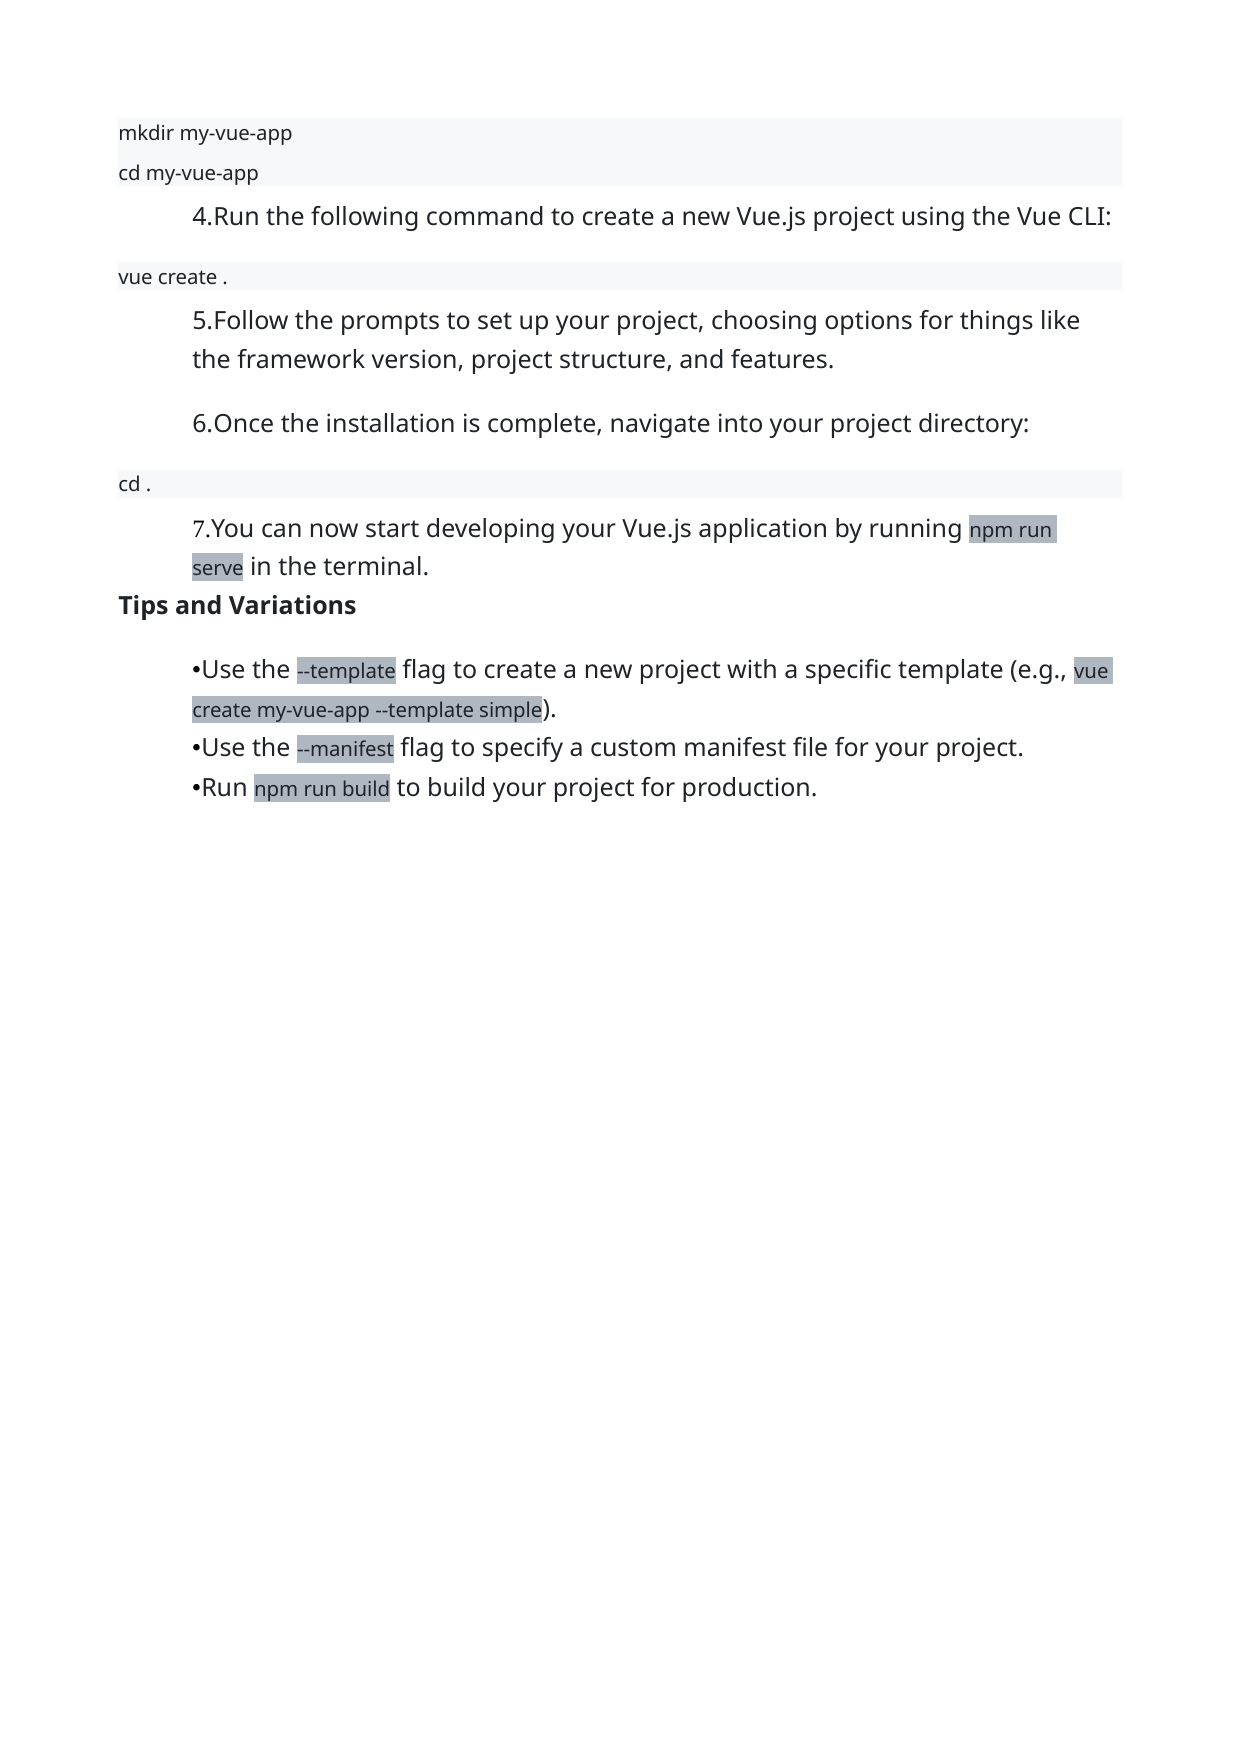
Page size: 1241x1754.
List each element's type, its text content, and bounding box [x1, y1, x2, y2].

text mkdir my-vue-app [118, 118, 1122, 146]
list Run npm run build to build your project for production. [118, 769, 1122, 803]
list Once the installation is complete, navigate into your project directory: [118, 406, 1122, 440]
list Follow the prompts to set up your project, choosing options for things like the framework version, project structure, and features. [118, 303, 1122, 376]
text vue create . [118, 262, 1122, 290]
text cd . [118, 470, 1122, 498]
list You can now start developing your Vue.js application by running npm run serve in the terminal. [118, 510, 1122, 582]
text Tips and Variations [118, 587, 1122, 622]
list Run the following command to create a new Vue.js project using the Vue CLI: [118, 198, 1122, 232]
list Use the --template flag to create a new project with a specific template (e.g., vue create my-vue-app --template simple). [118, 652, 1122, 725]
list Use the --manifest flag to specify a custom manifest file for your project. [118, 730, 1122, 764]
text cd my-vue-app [118, 158, 1122, 186]
